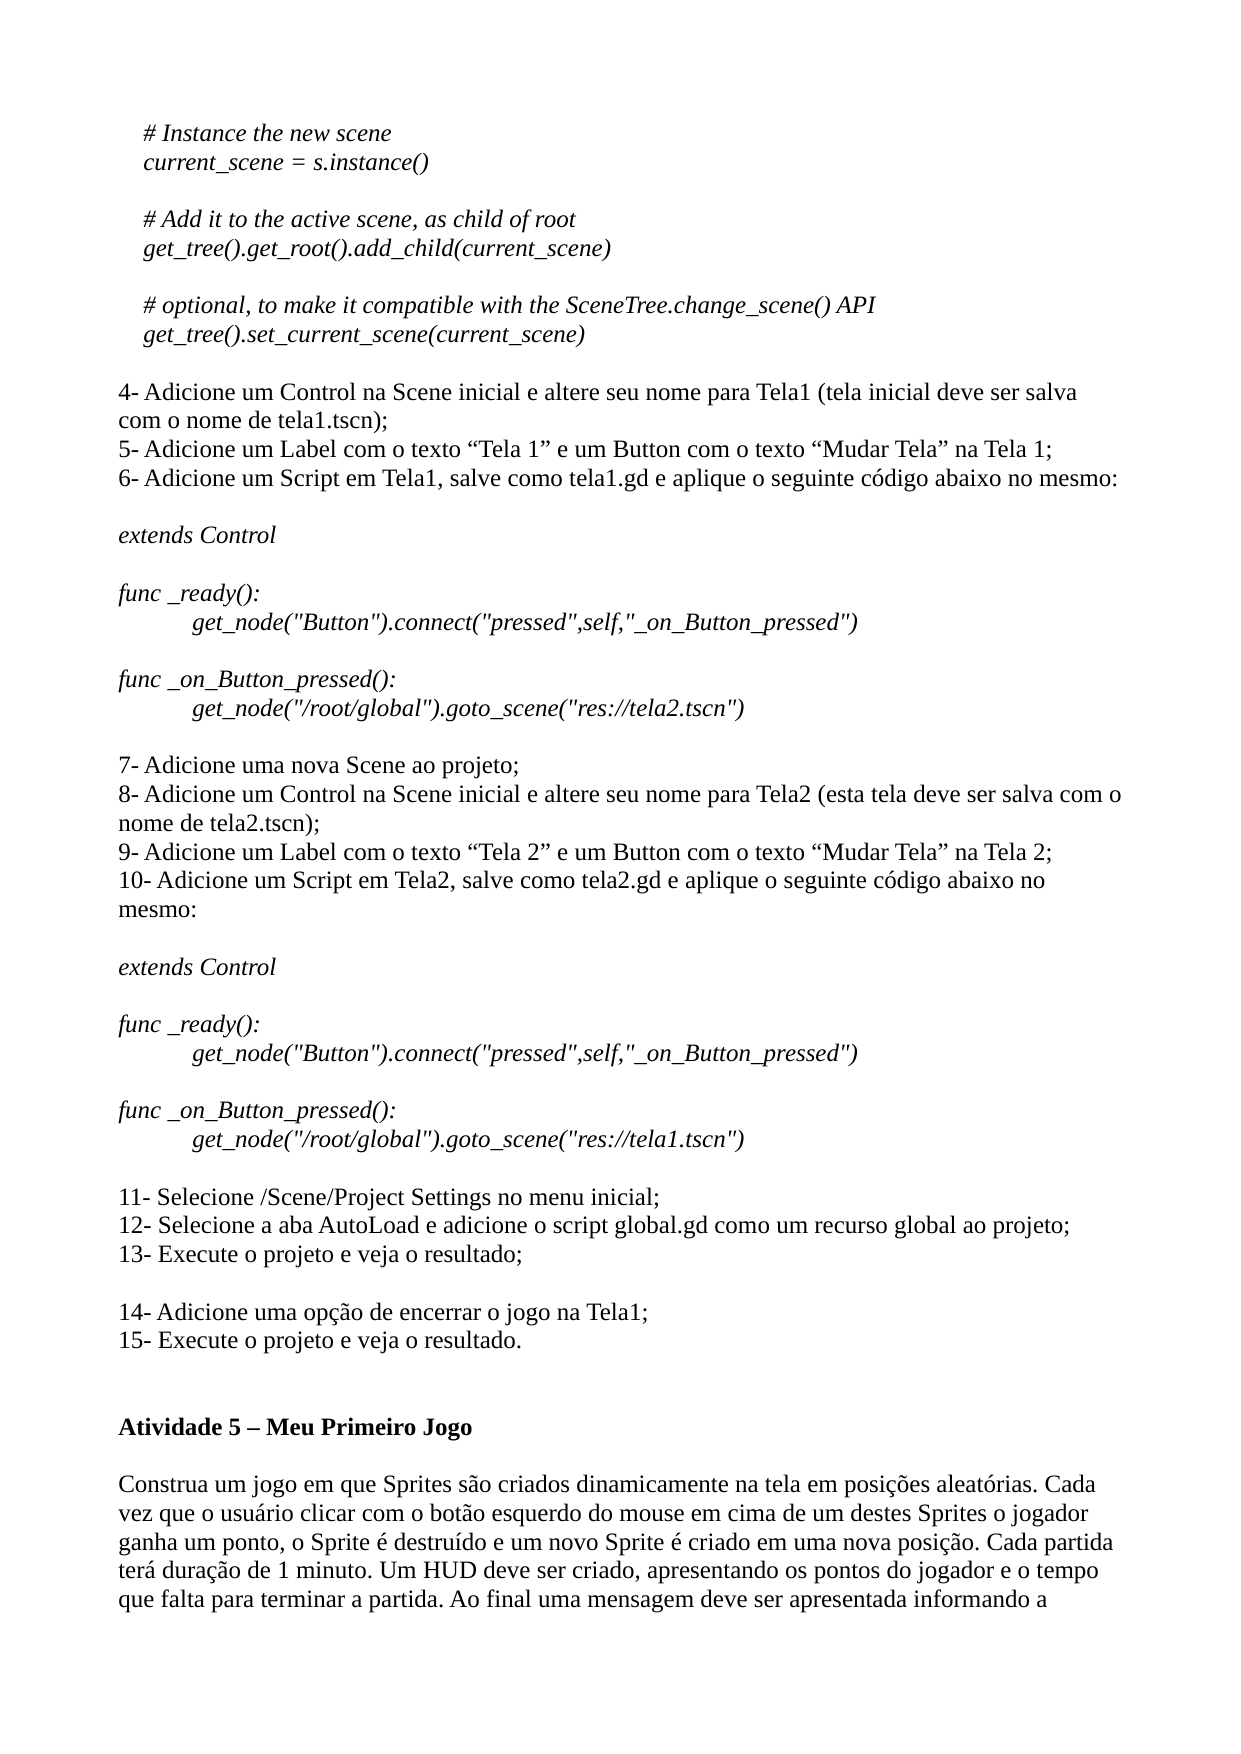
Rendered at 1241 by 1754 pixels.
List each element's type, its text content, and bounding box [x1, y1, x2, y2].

text 9- Adicione um Label com o texto “Tela 2” e um Button com o texto “Mudar Tela” na Tela 2; [118, 837, 1122, 866]
text # Instance the new scene current_scene = s.instance() # Add it to the active scene, as child of root get_tree().get_root().add_child(current_scene) # optional, to make it compatible with the SceneTree.change_scene() API get_tree().set_current_scene(current_scene) [118, 118, 1122, 348]
text Atividade 5 – Meu Primeiro Jogo [118, 1412, 1122, 1441]
text 11- Selecione /Scene/Project Settings no menu inicial; [118, 1182, 1122, 1211]
text extends Control func _ready(): get_node("Button").connect("pressed",self,"_on_Button_pressed") func _on_Button_pressed(): get_node("/root/global").goto_scene("res://tela1.tscn") [118, 952, 1122, 1182]
text 14- Adicione uma opção de encerrar o jogo na Tela1; [118, 1297, 1122, 1326]
text 15- Execute o projeto e veja o resultado. [118, 1326, 1122, 1354]
text extends Control func _ready(): get_node("Button").connect("pressed",self,"_on_Button_pressed") func _on_Button_pressed(): get_node("/root/global").goto_scene("res://tela2.tscn") 7- Adicione uma nova Scene ao projeto; [118, 521, 1122, 779]
text 8- Adicione um Control na Scene inicial e altere seu nome para Tela2 (esta tela deve ser salva com o nome de tela2.tscn); [118, 779, 1122, 837]
text 4- Adicione um Control na Scene inicial e altere seu nome para Tela1 (tela inicial deve ser salva com o nome de tela1.tscn); [118, 377, 1122, 434]
text 12- Selecione a aba AutoLoad e adicione o script global.gd como um recurso global ao projeto; [118, 1211, 1122, 1239]
text 10- Adicione um Script em Tela2, salve como tela2.gd e aplique o seguinte código abaixo no mesmo: [118, 866, 1122, 923]
text 6- Adicione um Script em Tela1, salve como tela1.gd e aplique o seguinte código abaixo no mesmo: [118, 463, 1122, 492]
text 13- Execute o projeto e veja o resultado; [118, 1239, 1122, 1268]
text 5- Adicione um Label com o texto “Tela 1” e um Button com o texto “Mudar Tela” na Tela 1; [118, 434, 1122, 463]
text Construa um jogo em que Sprites são criados dinamicamente na tela em posições aleatórias. Cada vez que o usuário clicar com o botão esquerdo do mouse em cima de um destes Sprites o jogador ganha um ponto, o Sprite é destruído e um novo Sprite é criado em uma nova posição. Cada partida terá duração de 1 minuto. Um HUD deve ser criado, apresentando os pontos do jogador e o tempo que falta para terminar a partida. Ao final uma mensagem deve ser apresentada informando a [118, 1469, 1122, 1613]
